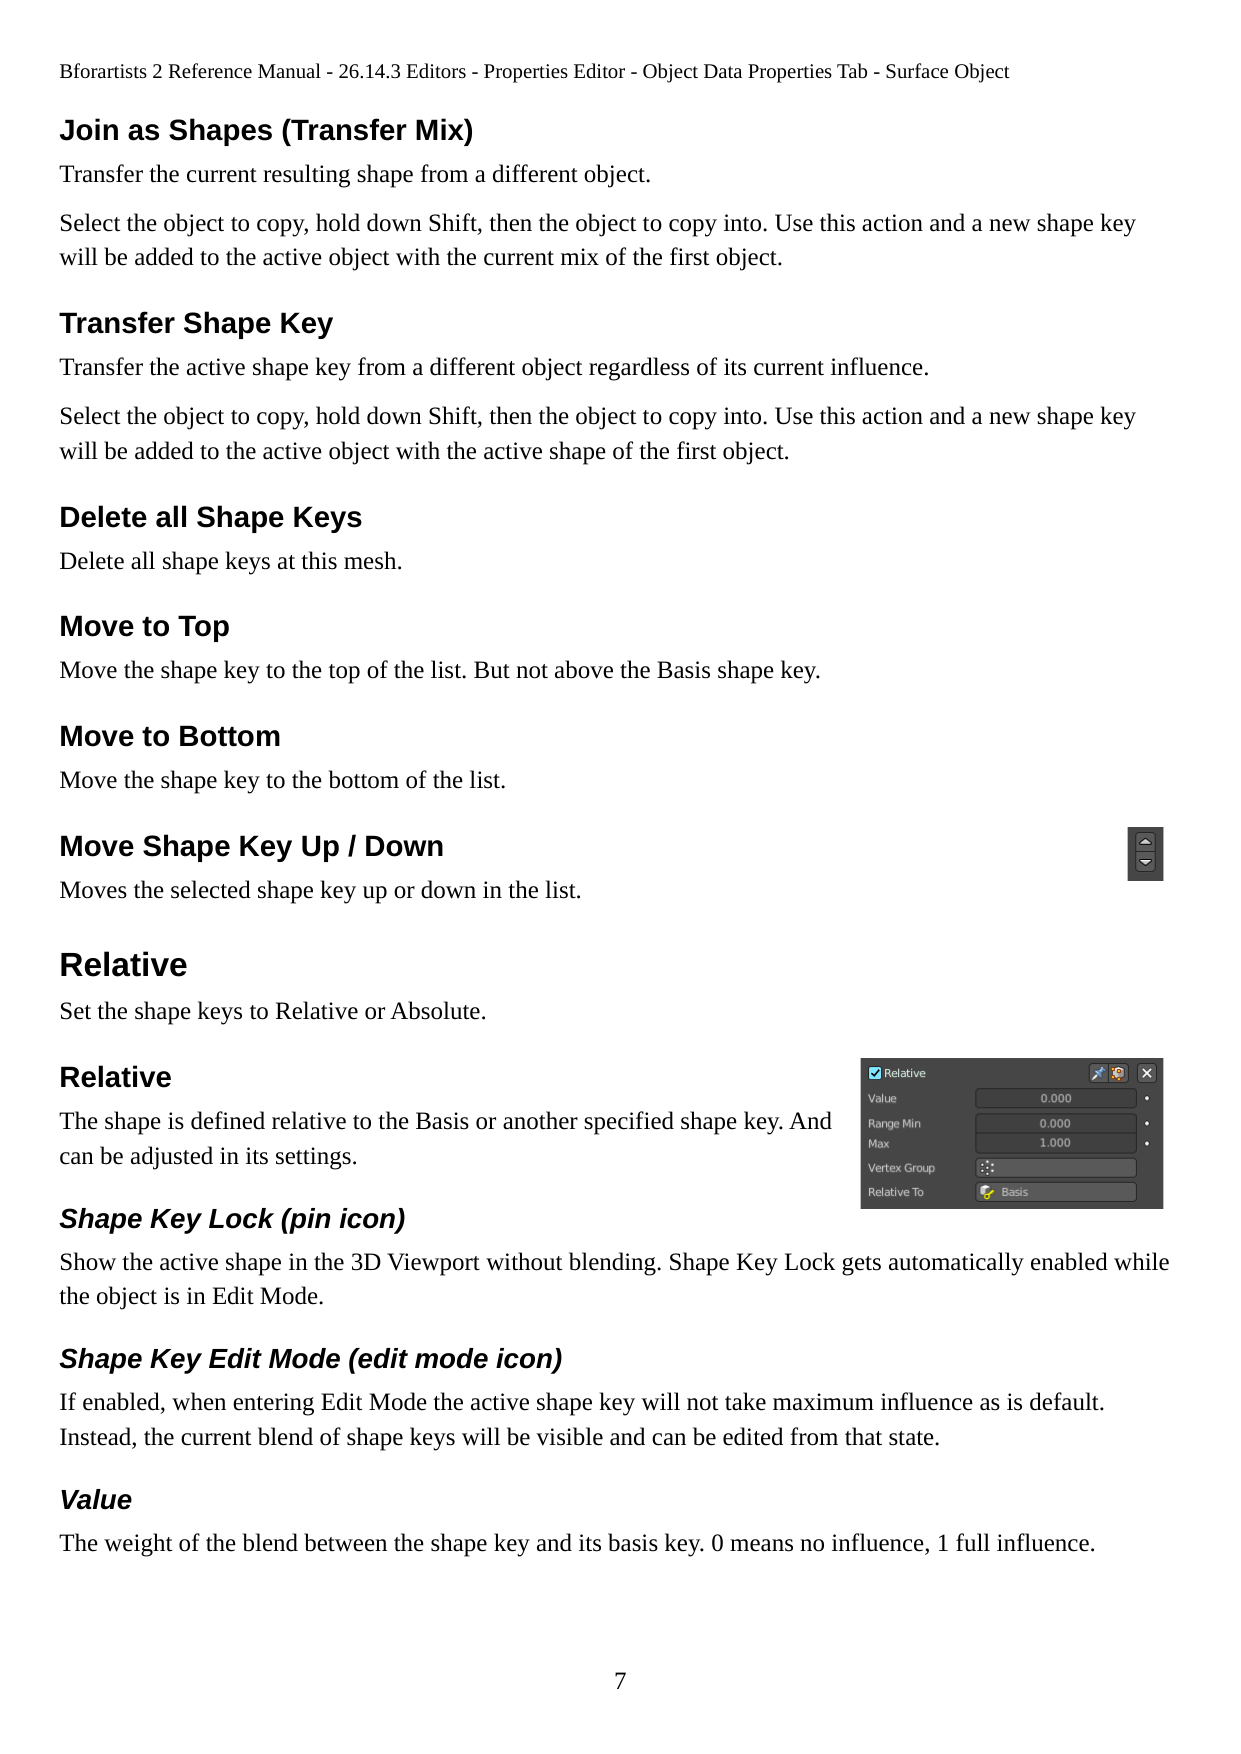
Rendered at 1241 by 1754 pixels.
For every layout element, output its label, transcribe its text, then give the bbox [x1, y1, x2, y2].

subtitle Delete all Shape Keys [59, 499, 1181, 533]
subtitle Value [59, 1483, 1181, 1515]
text Moves the selected shape key up or down in the list. [59, 875, 1181, 904]
text Set the shape keys to Relative or Absolute. [59, 996, 1181, 1025]
text If enabled, when entering Edit Mode the active shape key will not take maximum influence as is default. Instead, the current blend of shape keys will be visible and can be edited from that state. [59, 1387, 1181, 1450]
subtitle Relative [59, 1060, 860, 1094]
text Delete all shape keys at this mesh. [59, 546, 1181, 574]
text The shape is defined relative to the Basis or another specified shape key. And can be adjusted in its settings. [59, 1106, 860, 1169]
subtitle Join as Shapes (Transfer Mix) [59, 113, 1181, 146]
subtitle Move to Top [59, 609, 1181, 643]
text Move the shape key to the bottom of the list. [59, 766, 1181, 794]
text Transfer the current resulting shape from a different object. [59, 159, 1181, 188]
picture [1127, 827, 1164, 881]
subtitle [1164, 1060, 1181, 1094]
subtitle Transfer Shape Key [59, 306, 1181, 340]
subtitle Relative [59, 945, 1181, 984]
subtitle Shape Key Lock (pin icon) [59, 1202, 1181, 1234]
subtitle Move Shape Key Up / Down [59, 829, 1127, 863]
subtitle [1164, 829, 1181, 863]
text Select the object to copy, hold down Shift, then the object to copy into. Use this action and a new shape key will be added to the active object with the active shape of the first object. [59, 401, 1181, 464]
text Move the shape key to the top of the list. But not above the Basis shape key. [59, 656, 1181, 684]
subtitle Move to Bottom [59, 719, 1181, 753]
subtitle Shape Key Edit Mode (edit mode icon) [59, 1343, 1181, 1375]
text Select the object to copy, hold down Shift, then the object to copy into. Use this action and a new shape key will be added to the active object with the current mix of the first object. [59, 208, 1181, 271]
text Show the active shape in the 3D Viewport without blending. Shape Key Lock gets automatically enabled while the object is in Edit Mode. [59, 1247, 1181, 1310]
text Transfer the active shape key from a different object regardless of its current influence. [59, 352, 1181, 381]
text The weight of the blend between the shape key and its basis key. 0 means no influence, 1 full influence. [59, 1528, 1181, 1556]
picture [860, 1058, 1164, 1209]
